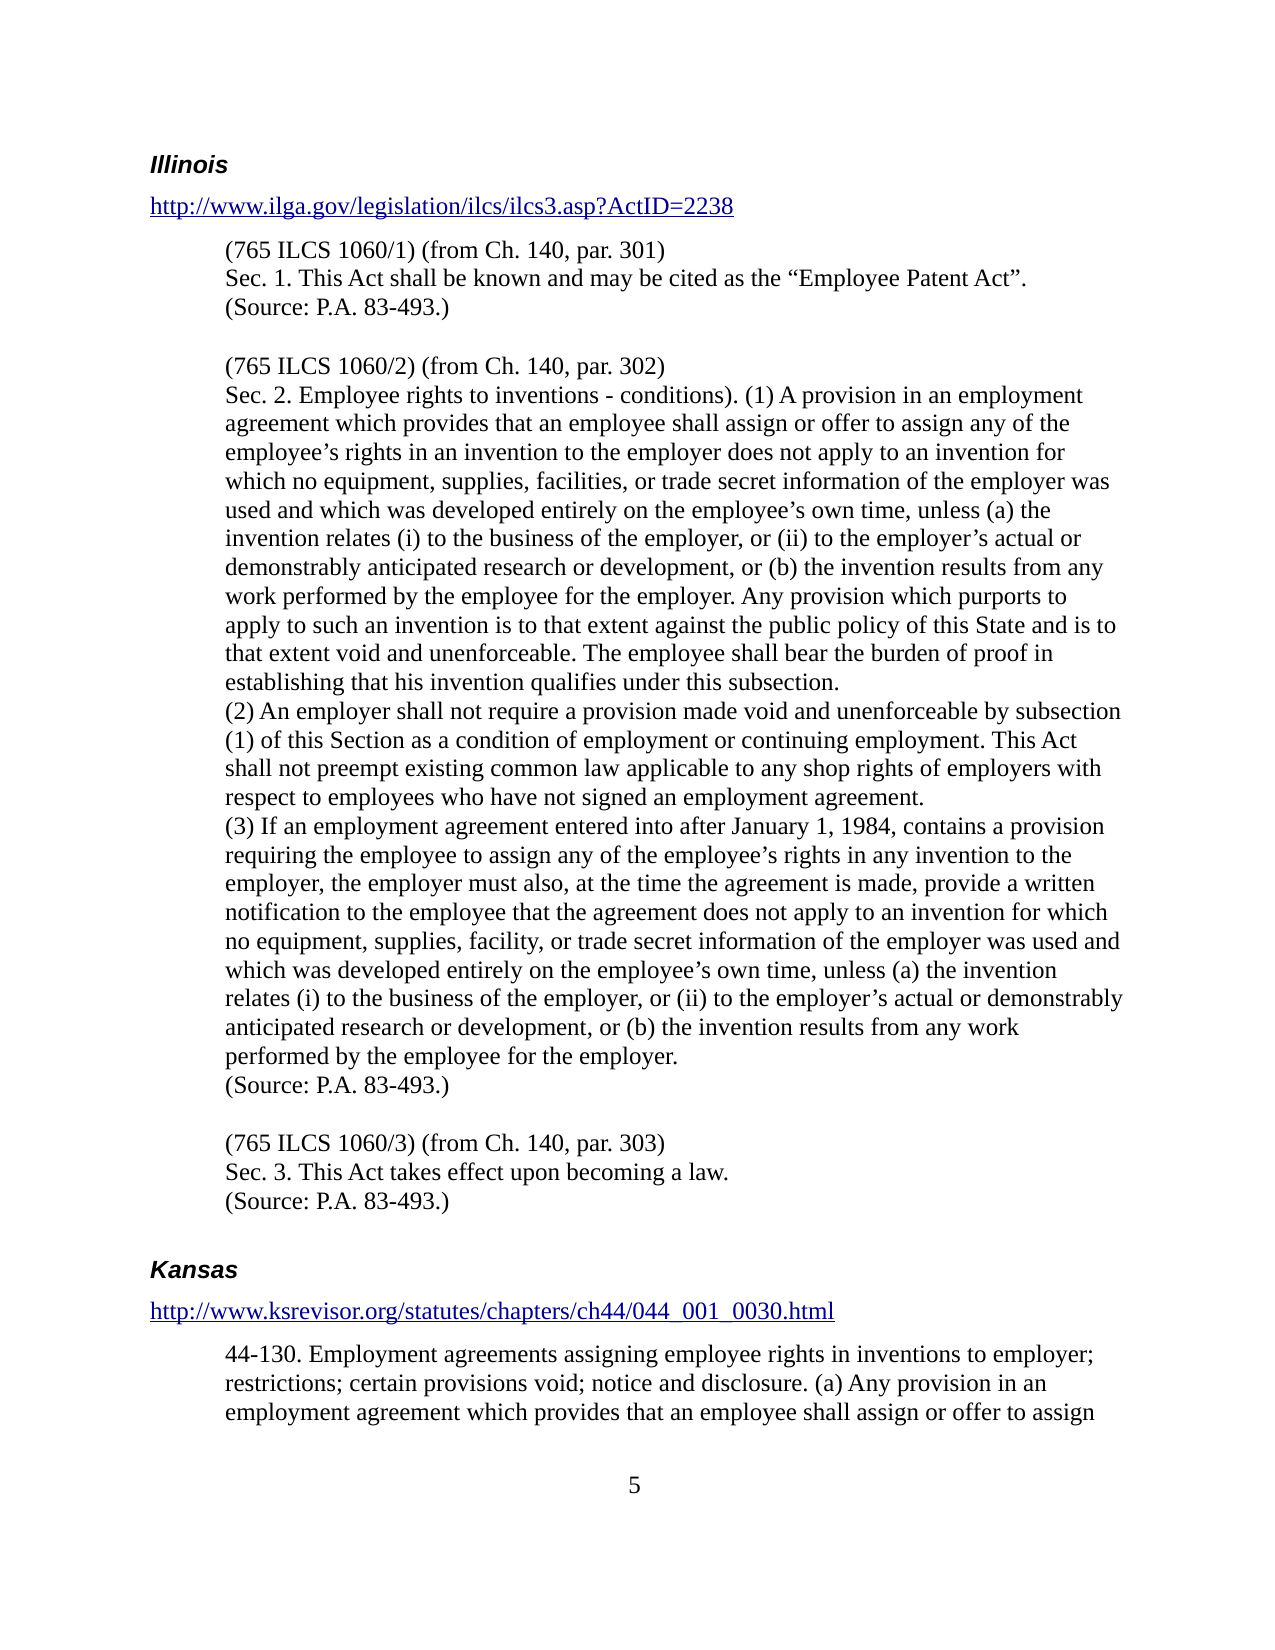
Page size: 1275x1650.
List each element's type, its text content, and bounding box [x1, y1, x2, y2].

subtitle Kansas [150, 1255, 1125, 1283]
text http://www.ksrevisor.org/statutes/chapters/ch44/044_001_0030.html [150, 1296, 1125, 1324]
text 44-130. Employment agreements assigning employee rights in inventions to employer; restrictions; certain provisions void; notice and disclosure. (a) Any provision in an employment agreement which provides that an employee shall assign or offer to assign [225, 1339, 1125, 1426]
text (765 ILCS 1060/2) (from Ch. 140, par. 302) Sec. 2. Employee rights to inventions - conditions). (1) A provision in an employment agreement which provides that an employee shall assign or offer to assign any of the employee’s rights in an invention to the employer does not apply to an invention for which no equipment, supplies, facilities, or trade secret information of the employer was used and which was developed entirely on the employee’s own time, unless (a) the invention relates (i) to the business of the employer, or (ii) to the employer’s actual or demonstrably anticipated research or development, or (b) the invention results from any work performed by the employee for the employer. Any provision which purports to apply to such an invention is to that extent against the public policy of this State and is to that extent void and unenforceable. The employee shall bear the burden of proof in establishing that his invention qualifies under this subsection. (2) An employer shall not require a provision made void and unenforceable by subsection (1) of this Section as a condition of employment or continuing employment. This Act shall not preempt existing common law applicable to any shop rights of employers with respect to employees who have not signed an employment agreement. (3) If an employment agreement entered into after January 1, 1984, contains a provision requiring the employee to assign any of the employee’s rights in any invention to the employer, the employer must also, at the time the agreement is made, provide a written notification to the employee that the agreement does not apply to an invention for which no equipment, supplies, facility, or trade secret information of the employer was used and which was developed entirely on the employee’s own time, unless (a) the invention relates (i) to the business of the employer, or (ii) to the employer’s actual or demonstrably anticipated research or development, or (b) the invention results from any work performed by the employee for the employer. (Source: P.A. 83-493.) [225, 351, 1125, 1098]
subtitle Illinois [150, 150, 1125, 178]
text (765 ILCS 1060/1) (from Ch. 140, par. 301) Sec. 1. This Act shall be known and may be cited as the “Employee Patent Act”. (Source: P.A. 83-493.) [225, 235, 1125, 321]
text http://www.ilga.gov/legislation/ilcs/ilcs3.asp?ActID=2238 [150, 191, 1125, 220]
text (765 ILCS 1060/3) (from Ch. 140, par. 303) Sec. 3. This Act takes effect upon becoming a law. (Source: P.A. 83-493.) [225, 1128, 1125, 1215]
